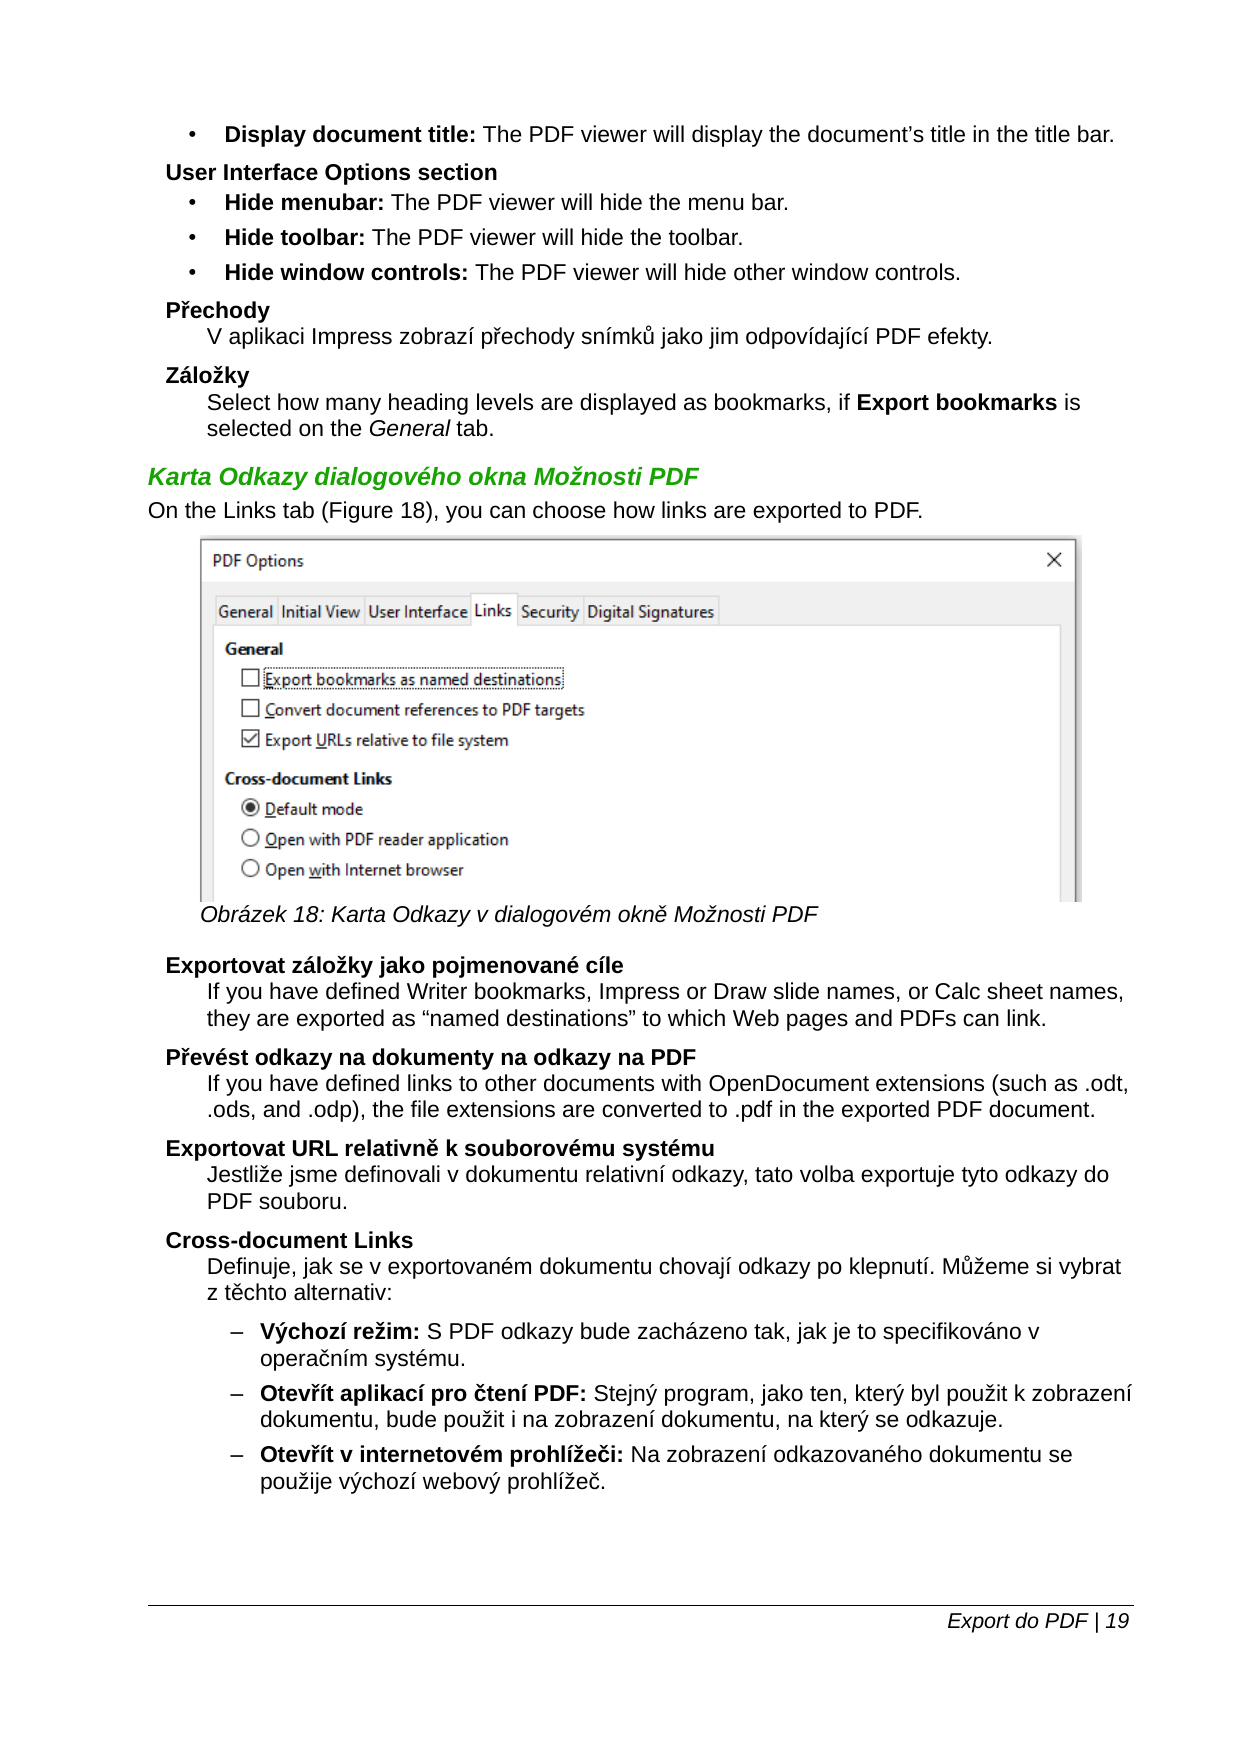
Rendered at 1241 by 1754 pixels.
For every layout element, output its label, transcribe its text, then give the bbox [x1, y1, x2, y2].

picture [199, 535, 1082, 902]
list Otevřít aplikací pro čtení PDF: Stejný program, jako ten, který byl použit k zobrazení dokumentu, bude použit i na zobrazení dokumentu, na který se odkazuje. [230, 1380, 1134, 1432]
text V aplikaci Impress zobrazí přechody snímků jako jim odpovídající PDF efekty. [207, 323, 1134, 350]
text Převést odkazy na dokumenty na odkazy na PDF [165, 1043, 1134, 1070]
list Výchozí režim: S PDF odkazy bude zacházeno tak, jak je to specifikováno v operačním systému. [230, 1318, 1134, 1371]
text Záložky [165, 362, 1134, 388]
text Obrázek 18: Karta Odkazy v dialogovém okně Možnosti PDF [200, 902, 1082, 928]
text Exportovat záložky jako pojmenované cíle [165, 952, 1134, 978]
text Exportovat URL relativně k souborovému systému [165, 1135, 1134, 1161]
text Cross-document Links [165, 1227, 1134, 1253]
list Display document title: The PDF viewer will display the document’s title in the title bar. [185, 118, 1134, 150]
text User Interface Options section [165, 159, 1134, 186]
subtitle Karta Odkazy dialogového okna Možnosti PDF [148, 462, 1134, 491]
text On the Links tab (Figure 18), you can choose how links are exported to PDF. [148, 497, 1134, 523]
text Přechody [165, 297, 1134, 323]
text If you have defined Writer bookmarks, Impress or Draw slide names, or Calc sheet names, they are exported as “named destinations” to which Web pages and PDFs can link. [207, 978, 1134, 1031]
list Hide menubar: The PDF viewer will hide the menu bar. [185, 186, 1134, 215]
text Definuje, jak se v exportovaném dokumentu chovají odkazy po klepnutí. Můžeme si vybrat z těchto alternativ: [207, 1253, 1134, 1306]
text Select how many heading levels are displayed as bookmarks, if Export bookmarks is selected on the General tab. [207, 388, 1134, 441]
text If you have defined links to other documents with OpenDocument extensions (such as .odt, .ods, and .odp), the file extensions are converted to .pdf in the exported PDF document. [207, 1070, 1134, 1122]
list Hide window controls: The PDF viewer will hide other window controls. [185, 256, 1134, 288]
list Otevřít v internetovém prohlížeči: Na zobrazení odkazovaného dokumentu se použije výchozí webový prohlížeč. [230, 1441, 1134, 1494]
list Hide toolbar: The PDF viewer will hide the toolbar. [185, 221, 1134, 250]
text Jestliže jsme definovali v dokumentu relativní odkazy, tato volba exportuje tyto odkazy do PDF souboru. [207, 1161, 1134, 1214]
